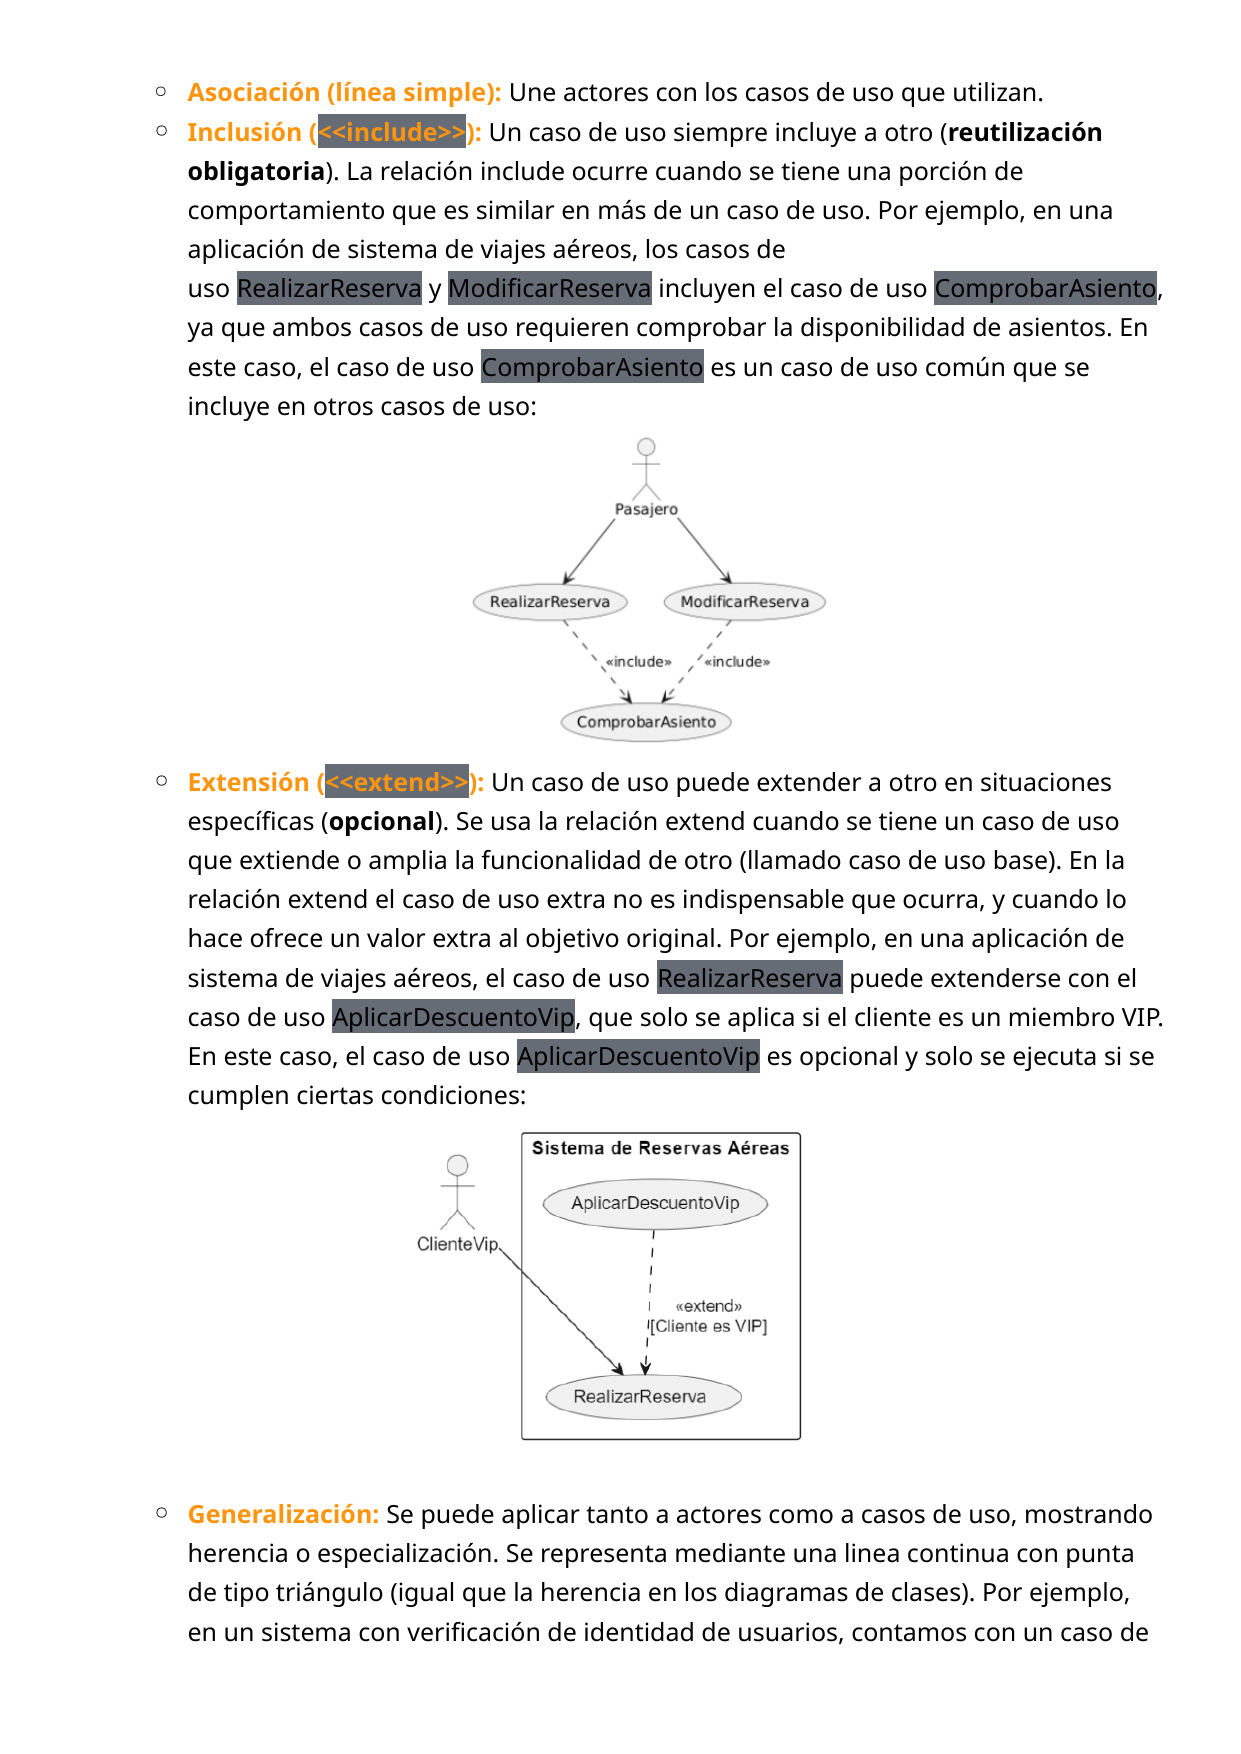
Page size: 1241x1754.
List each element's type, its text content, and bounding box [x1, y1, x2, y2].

list Inclusión (<<include>>): Un caso de uso siempre incluye a otro (reutilización obligatoria). La relación include ocurre cuando se tiene una porción de comportamiento que es similar en más de un caso de uso. Por ejemplo, en una aplicación de sistema de viajes aéreos, los casos de uso RealizarReserva y ModificarReserva incluyen el caso de uso ComprobarAsiento, ya que ambos casos de uso requieren comprobar la disponibilidad de asientos. En este caso, el caso de uso ComprobarAsiento es un caso de uso común que se incluye en otros casos de uso: [150, 114, 1165, 422]
picture [470, 437, 828, 743]
list Extensión (<<extend>>): Un caso de uso puede extender a otro en situaciones específicas (opcional). Se usa la relación extend cuando se tiene un caso de uso que extiende o amplia la funcionalidad de otro (llamado caso de uso base). En la relación extend el caso de uso extra no es indispensable que ocurra, y cuando lo hace ofrece un valor extra al objetivo original. Por ejemplo, en una aplicación de sistema de viajes aéreos, el caso de uso RealizarReserva puede extenderse con el caso de uso AplicarDescuentoVip, que solo se aplica si el cliente es un miembro VIP. En este caso, el caso de uso AplicarDescuentoVip es opcional y solo se ejecuta si se cumplen ciertas condiciones: [150, 764, 1165, 1112]
picture [411, 1129, 806, 1446]
list Generalización: Se puede aplicar tanto a actores como a casos de uso, mostrando herencia o especialización. Se representa mediante una linea continua con punta de tipo triángulo (igual que la herencia en los diagramas de clases). Por ejemplo, en un sistema con verificación de identidad de usuarios, contamos con un caso de [150, 1497, 1165, 1648]
list Asociación (línea simple): Une actores con los casos de uso que utilizan. [150, 75, 1165, 109]
